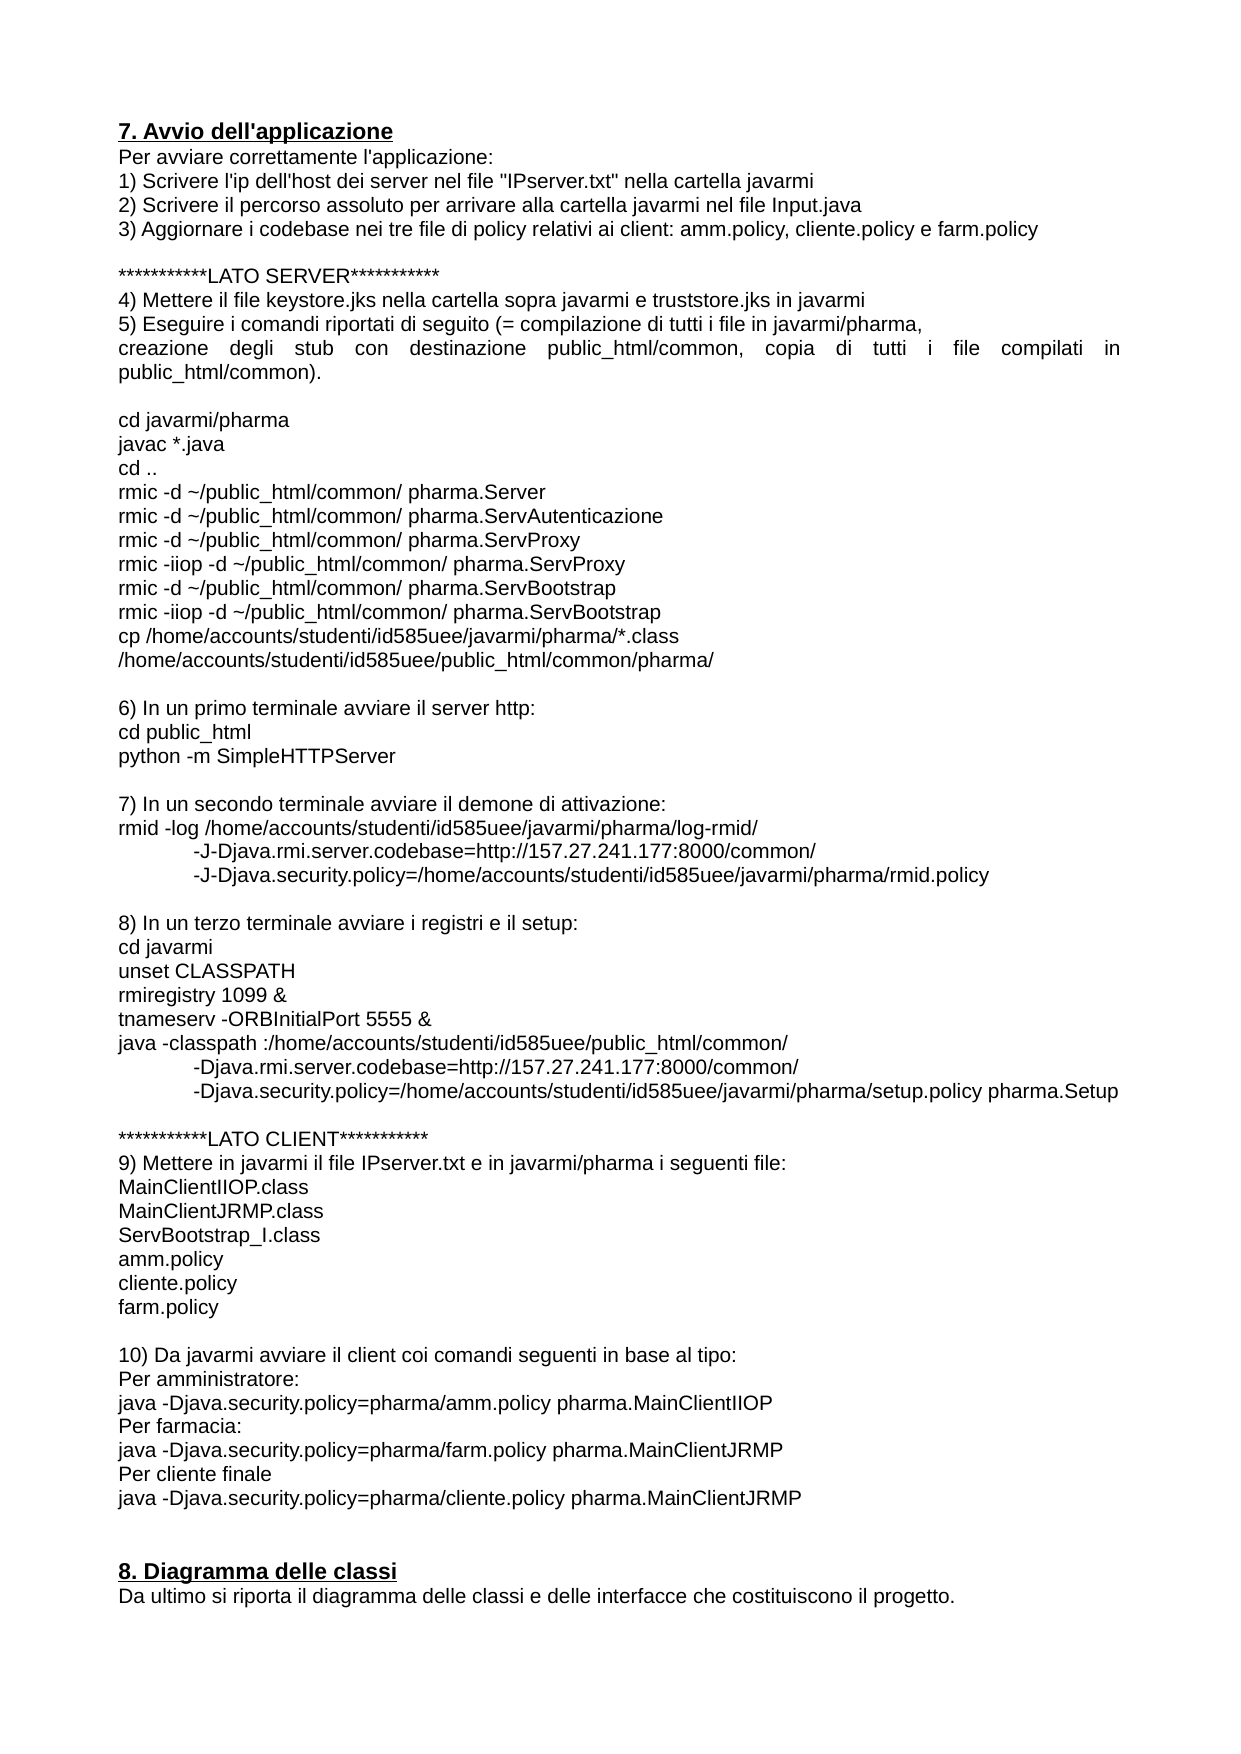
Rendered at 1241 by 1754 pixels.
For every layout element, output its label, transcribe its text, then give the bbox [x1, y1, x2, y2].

text python -m SimpleHTTPServer [118, 743, 1122, 767]
text 9) Mettere in javarmi il file IPserver.txt e in javarmi/pharma i seguenti file: [118, 1151, 1122, 1175]
text 4) Mettere il file keystore.jks nella cartella sopra javarmi e truststore.jks in javarmi [118, 288, 1122, 312]
text cd .. [118, 456, 1122, 480]
text 3) Aggiornare i codebase nei tre file di policy relativi ai client: amm.policy, cliente.policy e farm.policy [118, 216, 1122, 240]
text Per cliente finale [118, 1462, 1122, 1486]
text cd javarmi/pharma [118, 408, 1122, 432]
text -J-Djava.security.policy=/home/accounts/studenti/id585uee/javarmi/pharma/rmid.policy [118, 863, 1122, 887]
text java -classpath :/home/accounts/studenti/id585uee/public_html/common/ [118, 1031, 1122, 1055]
text 5) Eseguire i comandi riportati di seguito (= compilazione di tutti i file in javarmi/pharma, [118, 312, 1122, 336]
text 8) In un terzo terminale avviare i registri e il setup: [118, 911, 1122, 935]
text unset CLASSPATH [118, 959, 1122, 983]
text cp /home/accounts/studenti/id585uee/javarmi/pharma/*.class /home/accounts/studenti/id585uee/public_html/common/pharma/ [118, 624, 1122, 672]
text cd javarmi [118, 935, 1122, 959]
text Per amministratore: [118, 1366, 1122, 1390]
text javac *.java [118, 432, 1122, 456]
text farm.policy [118, 1294, 1122, 1318]
text 1) Scrivere l'ip dell'host dei server nel file "IPserver.txt" nella cartella javarmi [118, 168, 1122, 192]
text ***********LATO CLIENT*********** [118, 1127, 1122, 1151]
text Per avviare correttamente l'applicazione: [118, 144, 1122, 168]
text cliente.policy [118, 1271, 1122, 1294]
text rmic -d ~/public_html/common/ pharma.ServProxy [118, 528, 1122, 552]
text rmiregistry 1099 & [118, 983, 1122, 1007]
text tnameserv -ORBInitialPort 5555 & [118, 1007, 1122, 1031]
text java -Djava.security.policy=pharma/amm.policy pharma.MainClientIIOP [118, 1390, 1122, 1414]
text java -Djava.security.policy=pharma/farm.policy pharma.MainClientJRMP [118, 1438, 1122, 1462]
text rmic -iiop -d ~/public_html/common/ pharma.ServProxy [118, 552, 1122, 576]
text MainClientIIOP.class [118, 1175, 1122, 1199]
text 7. Avvio dell'applicazione [118, 118, 1122, 144]
text Per farmacia: [118, 1414, 1122, 1438]
text rmid -log /home/accounts/studenti/id585uee/javarmi/pharma/log-rmid/ [118, 815, 1122, 839]
text -J-Djava.rmi.server.codebase=http://157.27.241.177:8000/common/ [118, 839, 1122, 863]
text 8. Diagramma delle classi [118, 1558, 1122, 1584]
text 6) In un primo terminale avviare il server http: [118, 696, 1122, 719]
text rmic -d ~/public_html/common/ pharma.ServBootstrap [118, 576, 1122, 600]
text -Djava.rmi.server.codebase=http://157.27.241.177:8000/common/ [118, 1055, 1122, 1079]
text ServBootstrap_I.class [118, 1223, 1122, 1247]
text rmic -d ~/public_html/common/ pharma.ServAutenticazione [118, 504, 1122, 528]
text 10) Da javarmi avviare il client coi comandi seguenti in base al tipo: [118, 1342, 1122, 1366]
text Da ultimo si riporta il diagramma delle classi e delle interfacce che costituiscono il progetto. [118, 1584, 1122, 1608]
text rmic -iiop -d ~/public_html/common/ pharma.ServBootstrap [118, 600, 1122, 624]
text 7) In un secondo terminale avviare il demone di attivazione: [118, 791, 1122, 815]
text 2) Scrivere il percorso assoluto per arrivare alla cartella javarmi nel file Input.java [118, 192, 1122, 216]
text ***********LATO SERVER*********** [118, 264, 1122, 288]
text creazione degli stub con destinazione public_html/common, copia di tutti i file compilati in public_html/common). [118, 336, 1122, 384]
text rmic -d ~/public_html/common/ pharma.Server [118, 480, 1122, 504]
text java -Djava.security.policy=pharma/cliente.policy pharma.MainClientJRMP [118, 1486, 1122, 1510]
text amm.policy [118, 1247, 1122, 1271]
text cd public_html [118, 719, 1122, 743]
text -Djava.security.policy=/home/accounts/studenti/id585uee/javarmi/pharma/setup.policy pharma.Setup [118, 1079, 1122, 1103]
text MainClientJRMP.class [118, 1199, 1122, 1223]
